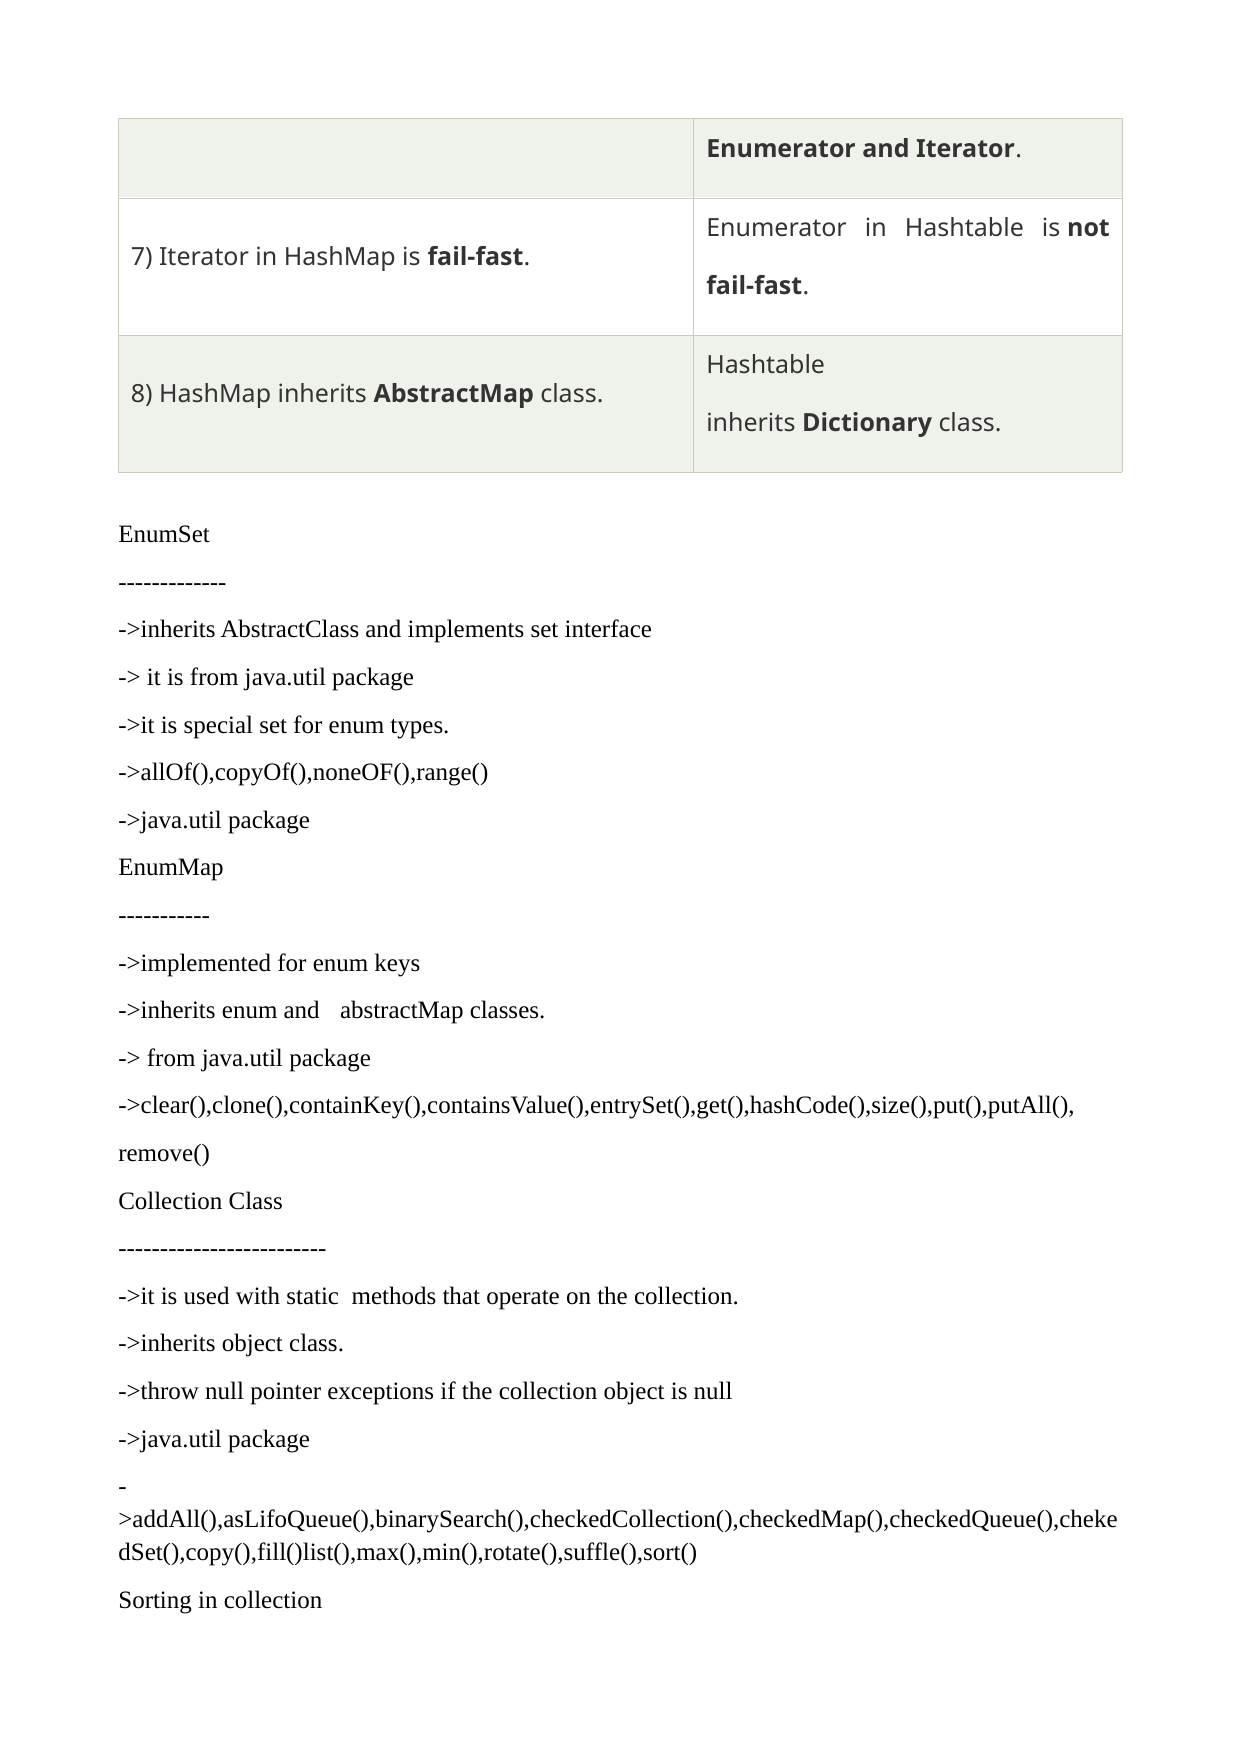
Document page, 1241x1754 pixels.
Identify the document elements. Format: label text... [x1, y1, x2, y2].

text ->inherits object class. [118, 1328, 1122, 1357]
text ->implemented for enum keys [118, 948, 1122, 976]
table_cell Enumerator in Hashtable is not fail-fast. [694, 199, 1122, 334]
text ------------------------- [118, 1233, 1122, 1262]
table_cell Hashtable inherits Dictionary class. [694, 336, 1122, 472]
text ->inherits enum and abstractMap classes. [118, 995, 1122, 1024]
text ->throw null pointer exceptions if the collection object is null [118, 1376, 1122, 1405]
text ->java.util package [118, 805, 1122, 834]
table_cell 7) Iterator in HashMap is fail-fast. [119, 199, 693, 334]
table_cell [119, 119, 693, 197]
text ->it is used with static methods that operate on the collection. [118, 1281, 1122, 1310]
text Sorting in collection [118, 1585, 1122, 1614]
text ----------- [118, 900, 1122, 929]
text ->addAll(),asLifoQueue(),binarySearch(),checkedCollection(),checkedMap(),checkedQueue(),chekedSet(),copy(),fill()list(),max(),min(),rotate(),suffle(),sort() [118, 1471, 1122, 1566]
text -> from java.util package [118, 1043, 1122, 1072]
text ->allOf(),copyOf(),noneOF(),range() [118, 757, 1122, 786]
text -> it is from java.util package [118, 662, 1122, 691]
text EnumMap [118, 852, 1122, 881]
table_cell Enumerator and Iterator. [694, 119, 1122, 197]
text EnumSet [118, 519, 1122, 548]
text ->it is special set for enum types. [118, 710, 1122, 738]
text remove() [118, 1138, 1122, 1167]
text ------------- [118, 567, 1122, 596]
text Collection Class [118, 1186, 1122, 1214]
text ->inherits AbstractClass and implements set interface [118, 614, 1122, 643]
text ->clear(),clone(),containKey(),containsValue(),entrySet(),get(),hashCode(),size(),put(),putAll(), [118, 1091, 1122, 1119]
table_cell 8) HashMap inherits AbstractMap class. [119, 336, 693, 472]
text ->java.util package [118, 1424, 1122, 1452]
